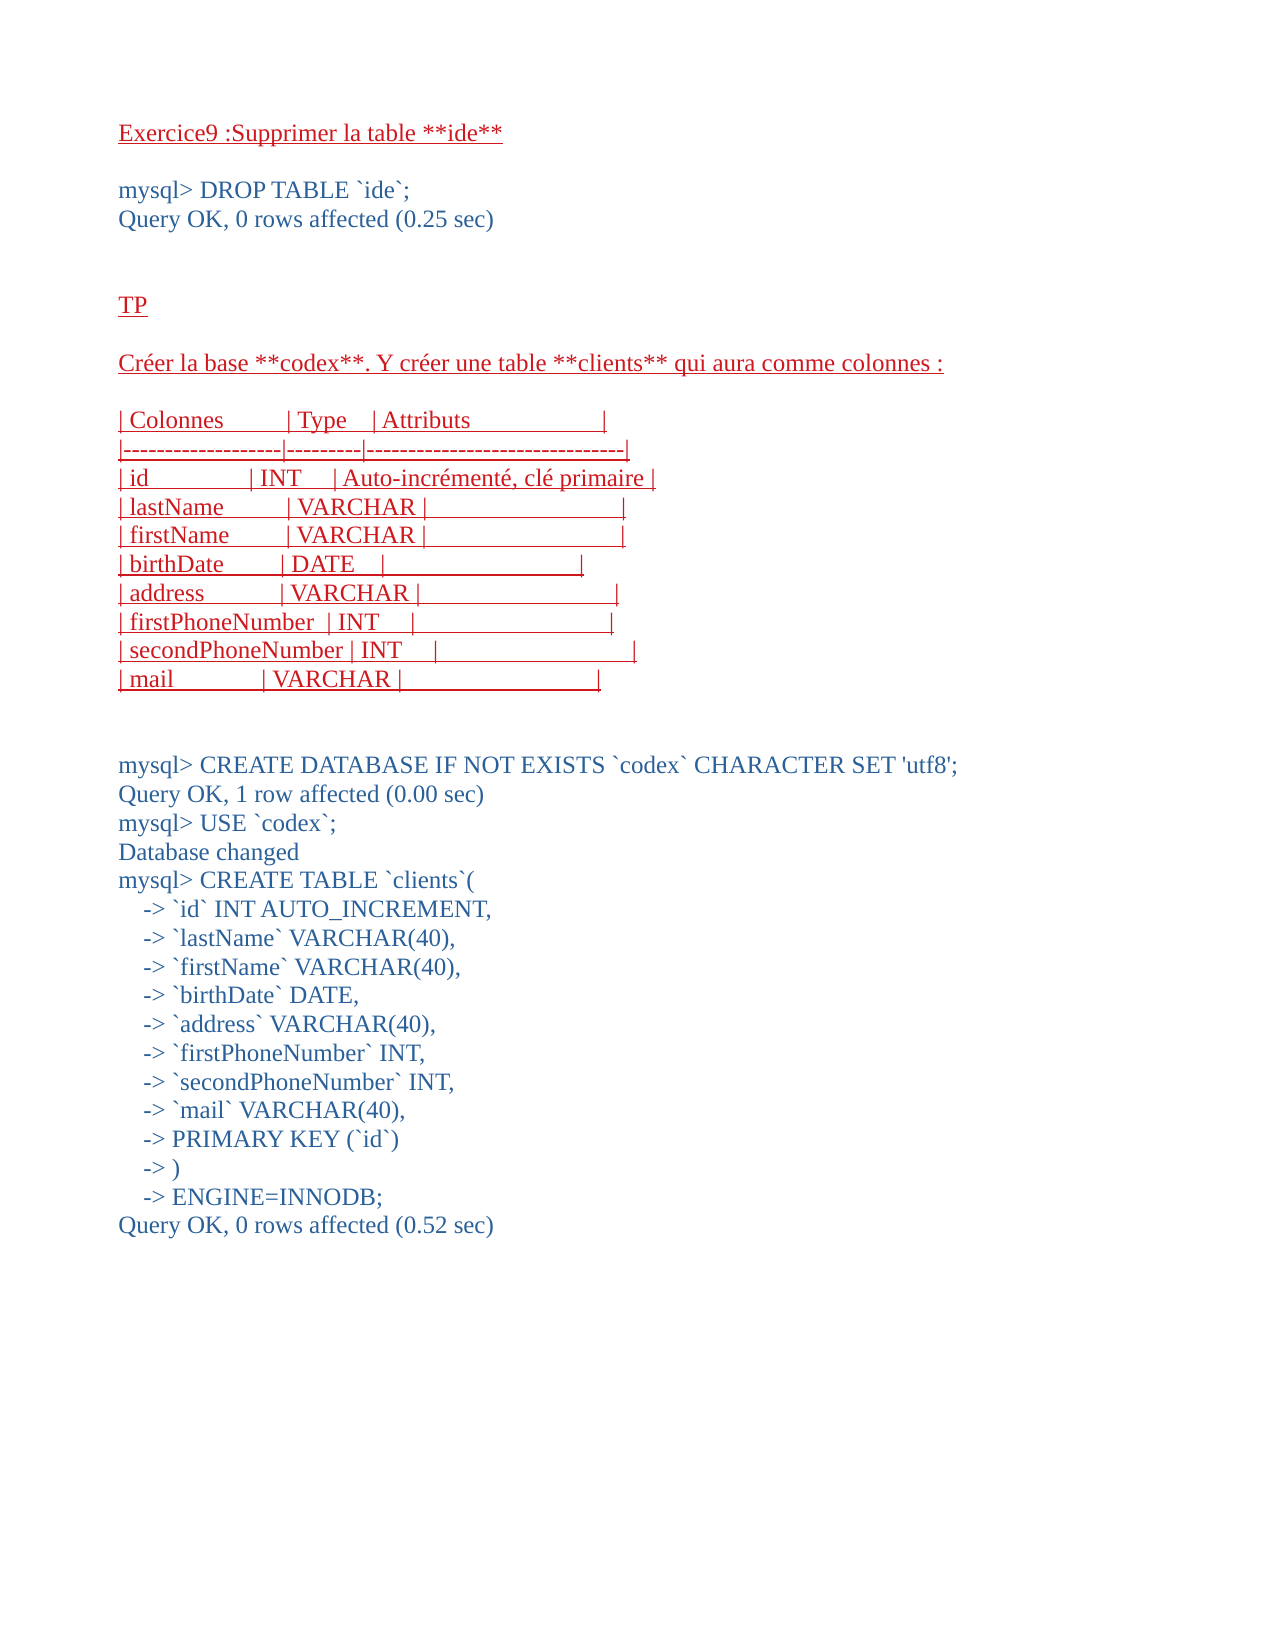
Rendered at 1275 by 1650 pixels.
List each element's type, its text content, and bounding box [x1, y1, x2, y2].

text Database changed [118, 837, 1157, 866]
text -> `secondPhoneNumber` INT, [118, 1067, 1157, 1096]
text | secondPhoneNumber | INT | | [118, 636, 1157, 664]
text mysql> CREATE TABLE `clients`( [118, 866, 1157, 894]
text -> `birthDate` DATE, [118, 981, 1157, 1009]
text -> `id` INT AUTO_INCREMENT, [118, 894, 1157, 923]
text Query OK, 0 rows affected (0.25 sec) [118, 204, 1157, 233]
text mysql> USE `codex`; [118, 808, 1157, 837]
text | address | VARCHAR | | [118, 578, 1157, 607]
text Créer la base **codex**. Y créer une table **clients** qui aura comme colonnes : [118, 348, 1157, 377]
text mysql> CREATE DATABASE IF NOT EXISTS `codex` CHARACTER SET 'utf8'; [118, 751, 1157, 779]
text -> `firstPhoneNumber` INT, [118, 1038, 1157, 1067]
text | id | INT | Auto-incrémenté, clé primaire | [118, 463, 1157, 492]
text -> ENGINE=INNODB; [118, 1182, 1157, 1211]
text | mail | VARCHAR | | [118, 664, 1157, 693]
text Query OK, 0 rows affected (0.52 sec) [118, 1211, 1157, 1239]
text | firstName | VARCHAR | | [118, 521, 1157, 549]
text -> ) [118, 1153, 1157, 1182]
text TP [118, 291, 1157, 319]
text mysql> DROP TABLE `ide`; [118, 176, 1157, 204]
text -> `firstName` VARCHAR(40), [118, 952, 1157, 981]
text | birthDate | DATE | | [118, 549, 1157, 578]
text -> `address` VARCHAR(40), [118, 1009, 1157, 1038]
text | lastName | VARCHAR | | [118, 492, 1157, 521]
text Exercice9 :Supprimer la table **ide** [118, 118, 1157, 147]
text Query OK, 1 row affected (0.00 sec) [118, 779, 1157, 808]
text | Colonnes | Type | Attributs | [118, 406, 1157, 434]
text |-------------------|---------|-------------------------------| [118, 434, 1157, 463]
text -> `mail` VARCHAR(40), [118, 1096, 1157, 1124]
text -> `lastName` VARCHAR(40), [118, 923, 1157, 952]
text | firstPhoneNumber | INT | | [118, 607, 1157, 636]
text -> PRIMARY KEY (`id`) [118, 1124, 1157, 1153]
